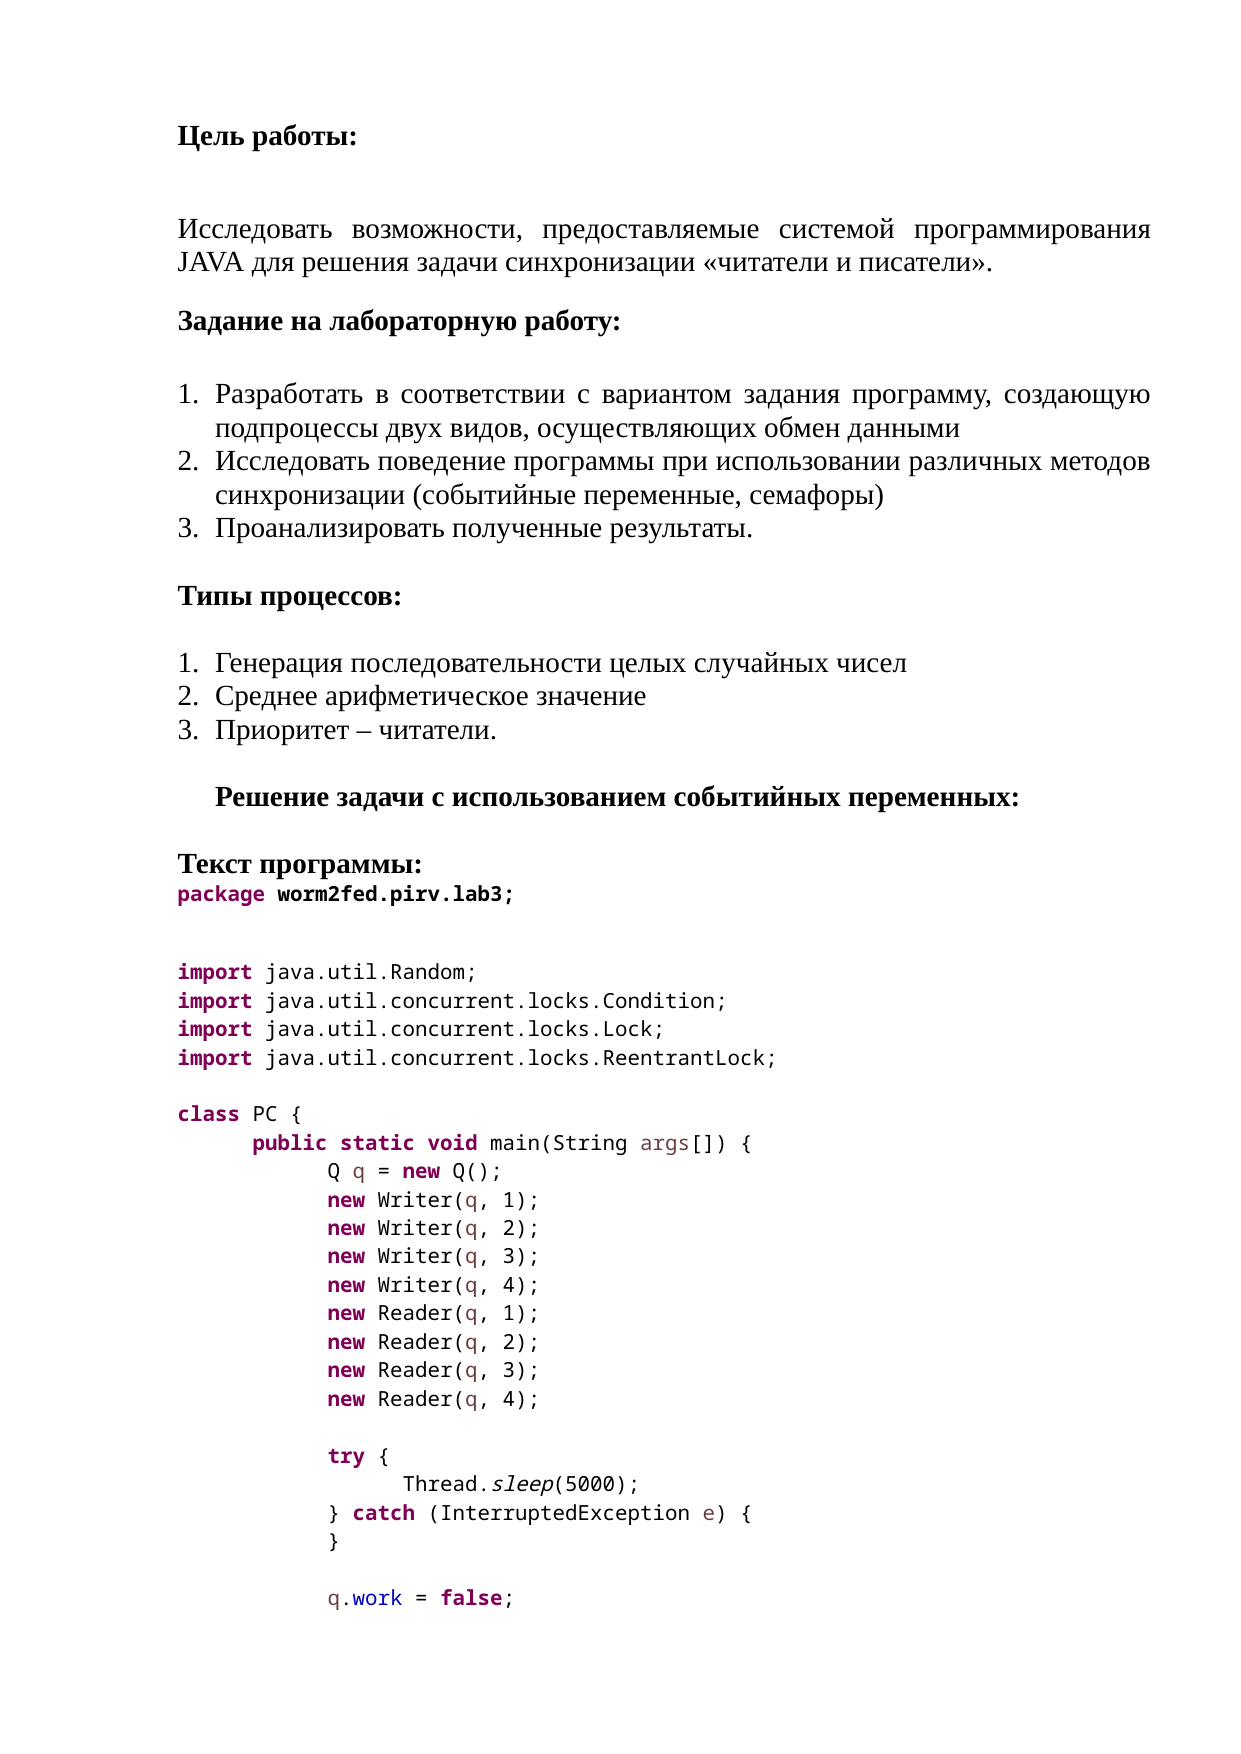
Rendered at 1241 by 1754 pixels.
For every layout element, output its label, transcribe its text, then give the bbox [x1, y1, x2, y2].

text Исследовать возможности, предоставляемые системой программирования JAVA для решения задачи синхронизации «читатели и писатели». [177, 211, 1152, 278]
text package worm2fed.pirv.lab3; [177, 879, 1152, 908]
list Генерация последовательности целых случайных чисел [177, 645, 1152, 678]
text Текст программы: [177, 846, 1152, 879]
text class PC { [177, 1099, 1152, 1128]
text new Reader(q, 1); [177, 1298, 1152, 1327]
text import java.util.concurrent.locks.ReentrantLock; [177, 1043, 1152, 1071]
text } catch (InterruptedException e) { [177, 1498, 1152, 1526]
text Типы процессов: [177, 578, 1152, 611]
text Q q = new Q(); [177, 1156, 1152, 1185]
list Разработать в соответствии с вариантом задания программу, создающую подпроцессы двух видов, осуществляющих обмен данными [177, 376, 1152, 443]
text new Writer(q, 2); [177, 1213, 1152, 1242]
text import java.util.Random; [177, 957, 1152, 986]
text Решение задачи с использованием событийных переменных: [215, 779, 1152, 812]
list Исследовать поведение программы при использовании различных методов синхронизации (событийные переменные, семафоры) [177, 443, 1152, 511]
text } [177, 1526, 1152, 1554]
text new Reader(q, 4); [177, 1384, 1152, 1412]
text new Writer(q, 3); [177, 1242, 1152, 1270]
text import java.util.concurrent.locks.Lock; [177, 1014, 1152, 1043]
text new Writer(q, 4); [177, 1270, 1152, 1298]
text new Reader(q, 2); [177, 1327, 1152, 1355]
text Thread.sleep(5000); [177, 1469, 1152, 1498]
list Среднее арифметическое значение [177, 678, 1152, 712]
text q.work = false; [177, 1583, 1152, 1611]
text new Reader(q, 3); [177, 1355, 1152, 1384]
text Цель работы: [177, 118, 1152, 152]
text new Writer(q, 1); [177, 1185, 1152, 1213]
text import java.util.concurrent.locks.Condition; [177, 986, 1152, 1014]
text public static void main(String args[]) { [177, 1128, 1152, 1156]
list Проанализировать полученные результаты. [177, 511, 1152, 544]
text try { [177, 1441, 1152, 1469]
list Приоритет – читатели. [177, 712, 1152, 745]
subtitle Задание на лабораторную работу: [177, 303, 1152, 337]
